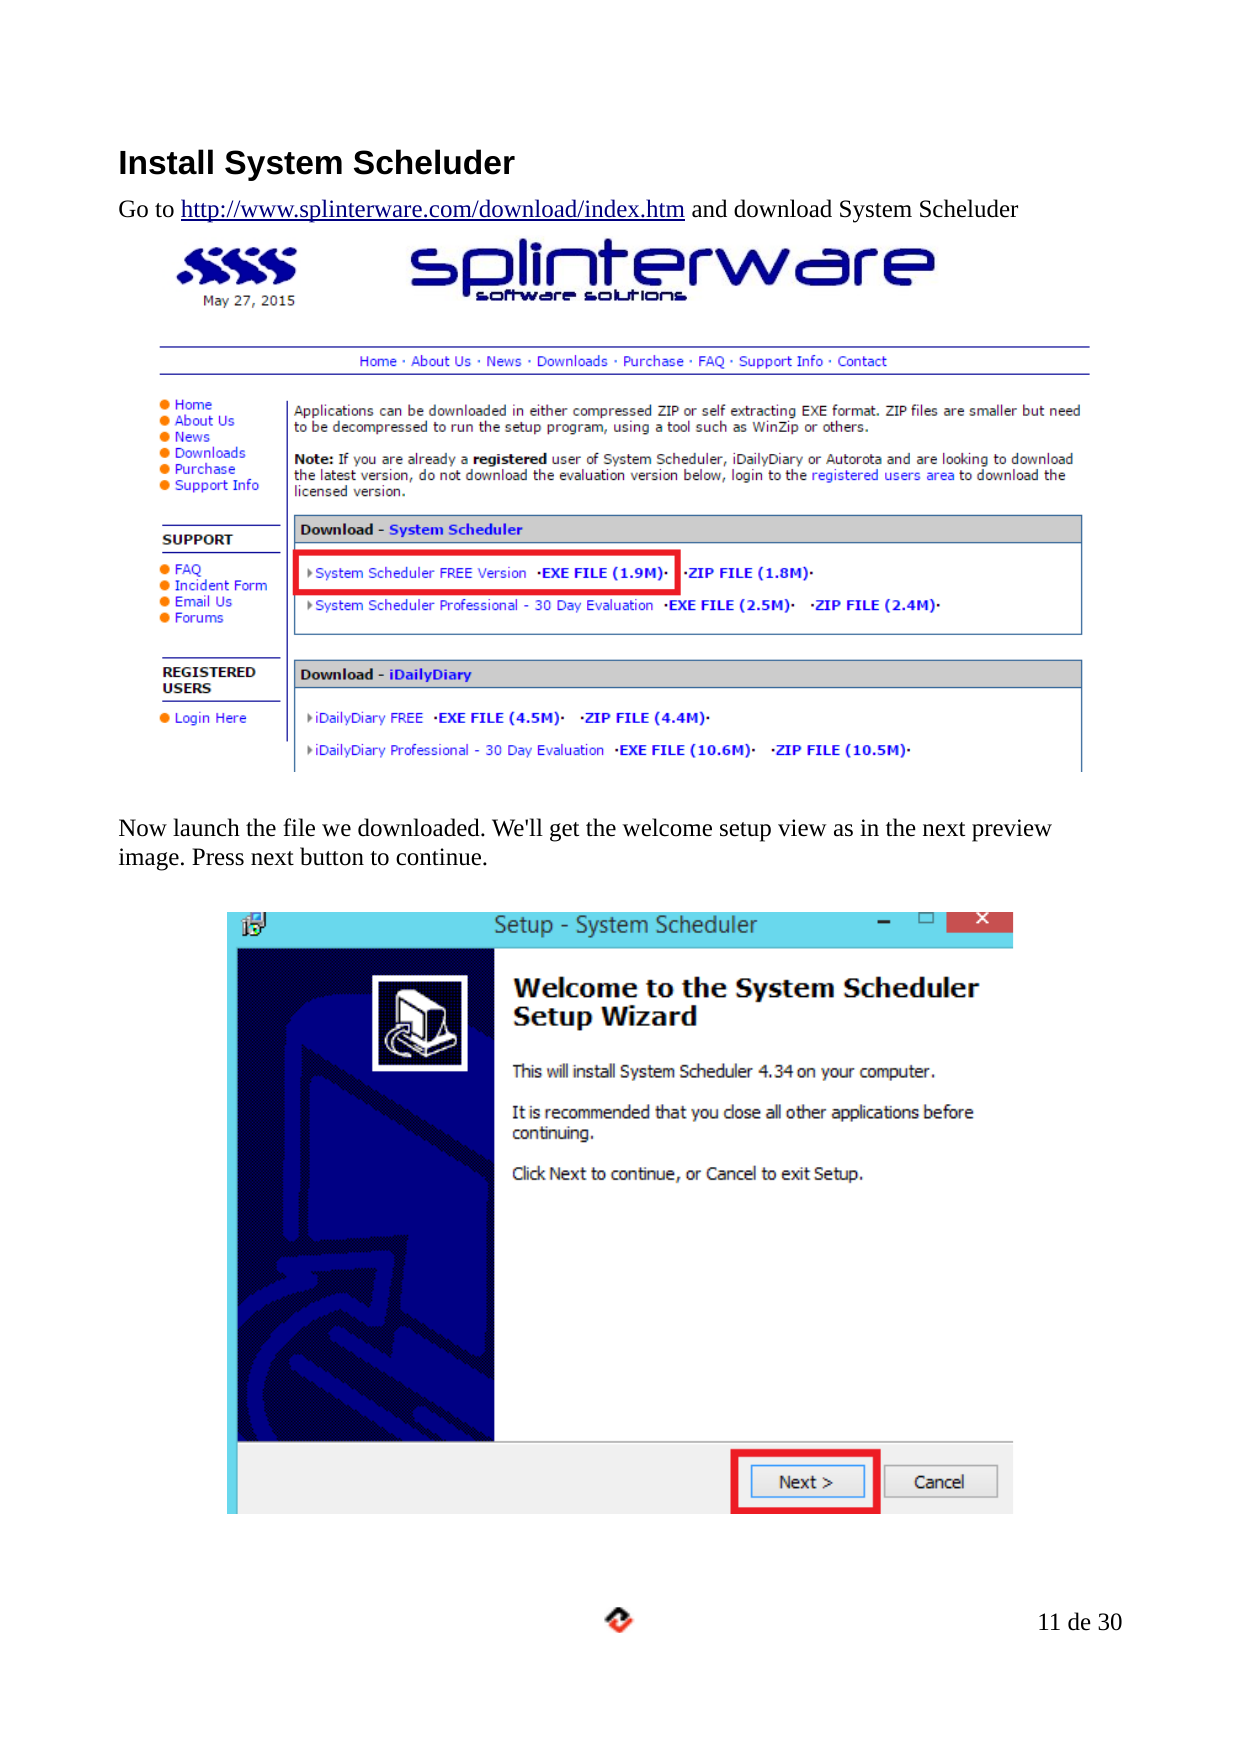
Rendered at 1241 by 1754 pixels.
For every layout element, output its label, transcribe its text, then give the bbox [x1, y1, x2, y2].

subtitle Install System Scheluder [118, 143, 1122, 182]
text Now launch the file we downloaded. We'll get the welcome setup view as in the next preview image. Press next button to continue. [118, 813, 1122, 899]
text Go to http://www.splinterware.com/download/index.htm and download System Scheluder [118, 194, 1122, 223]
